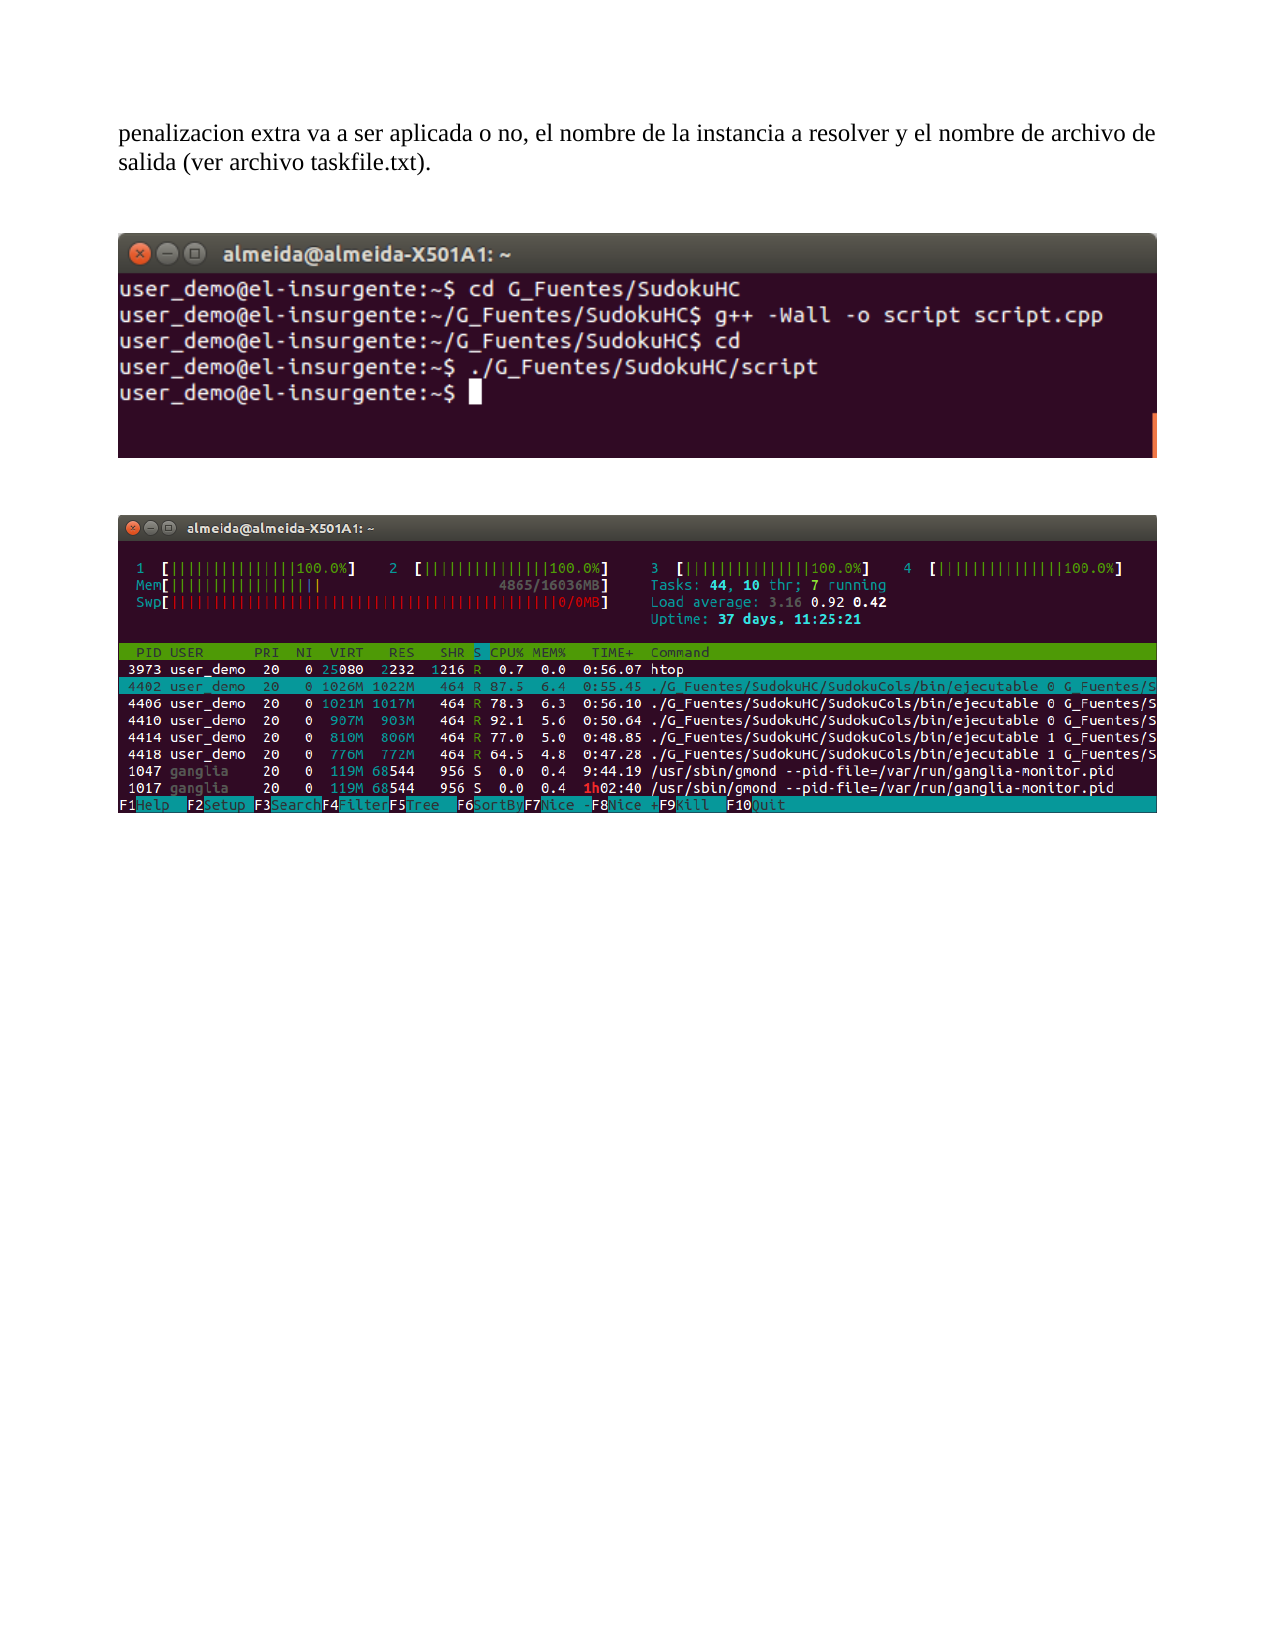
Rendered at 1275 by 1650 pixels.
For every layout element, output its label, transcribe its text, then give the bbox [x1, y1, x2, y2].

picture [118, 515, 1157, 813]
picture [118, 233, 1157, 458]
text penalizacion extra va a ser aplicada o no, el nombre de la instancia a resolver y el nombre de archivo de salida (ver archivo taskfile.txt). [118, 118, 1157, 176]
